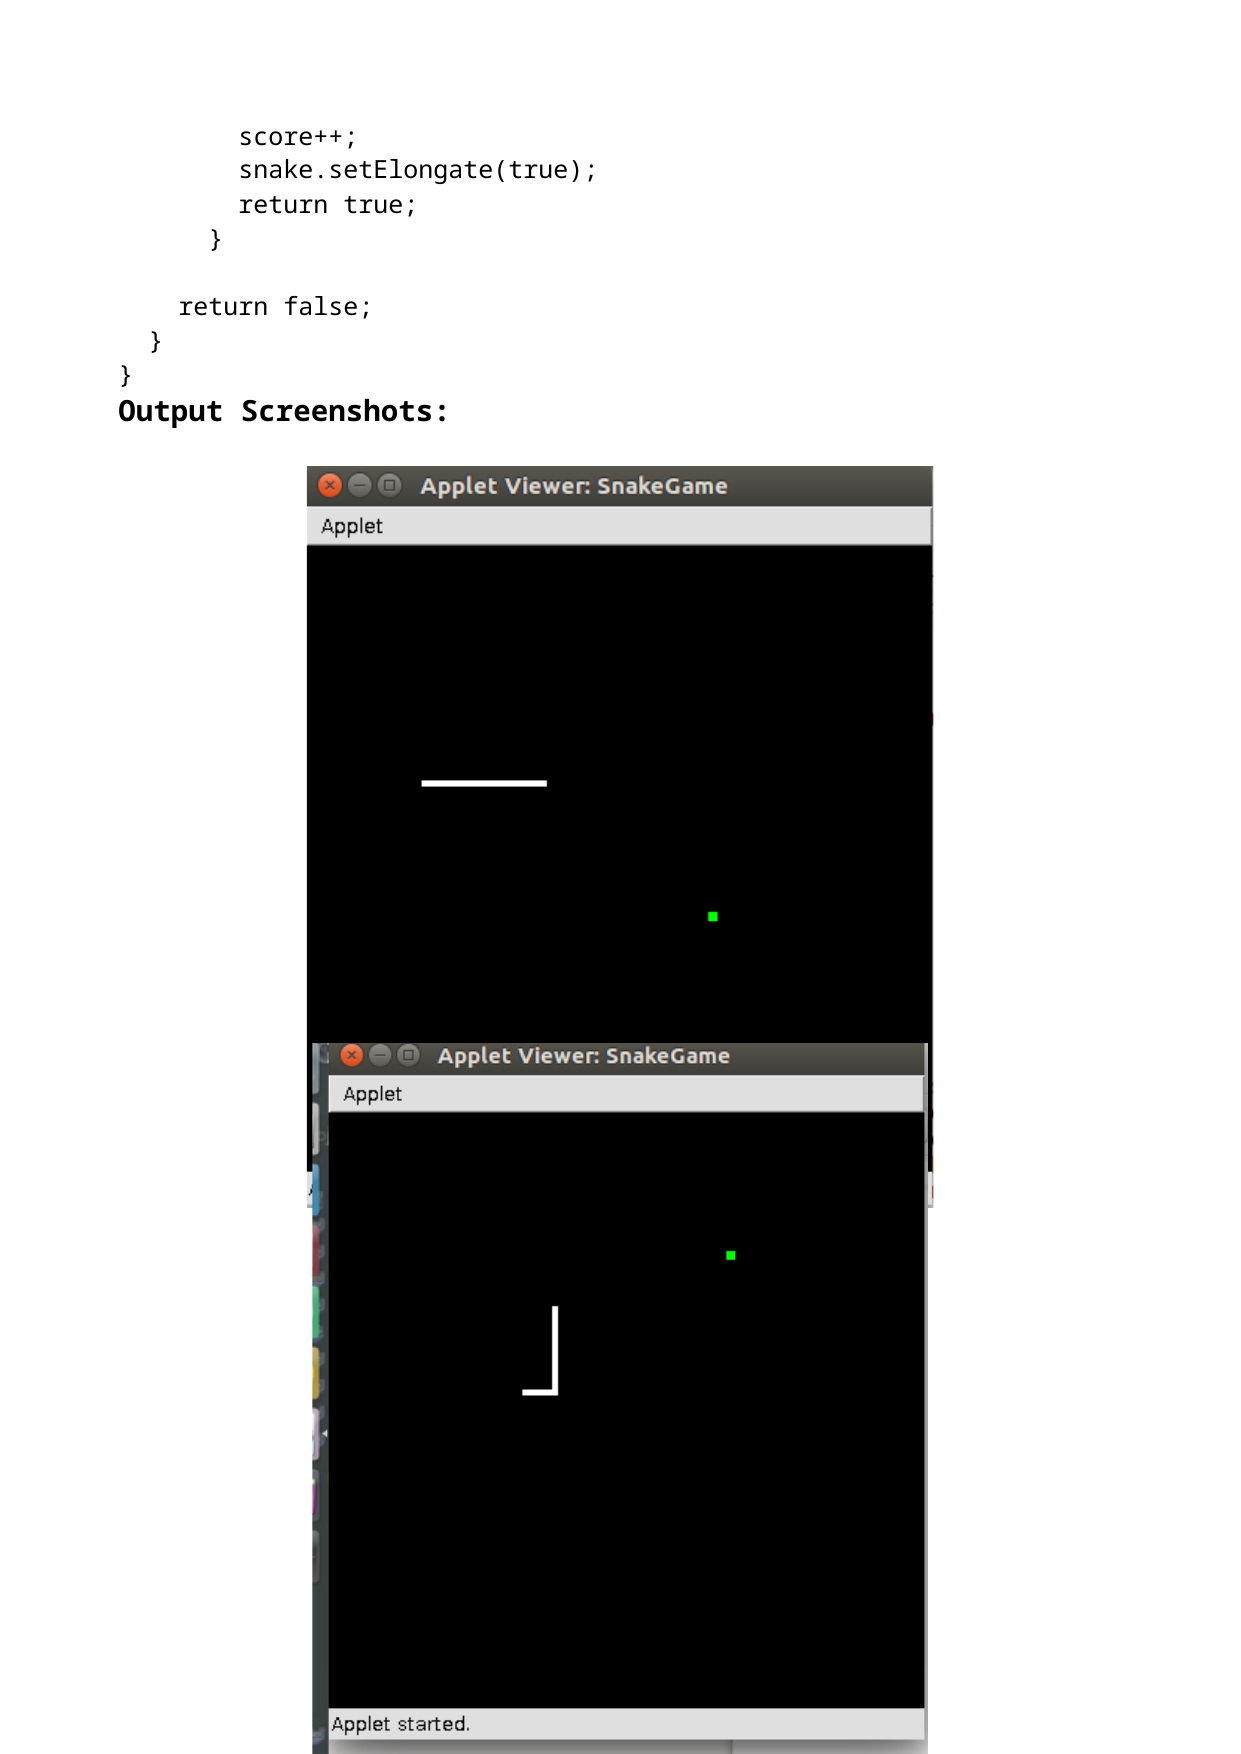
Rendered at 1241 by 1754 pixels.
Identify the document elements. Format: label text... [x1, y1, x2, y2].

text } [118, 220, 1122, 254]
text } [118, 357, 1122, 391]
text return false; [118, 288, 1122, 322]
text } [118, 322, 1122, 357]
text snake.setElongate(true); [118, 152, 1122, 186]
text return true; [118, 186, 1122, 220]
picture [306, 466, 934, 1754]
text Output Screenshots: [118, 391, 1122, 430]
text score++; [118, 118, 1122, 152]
